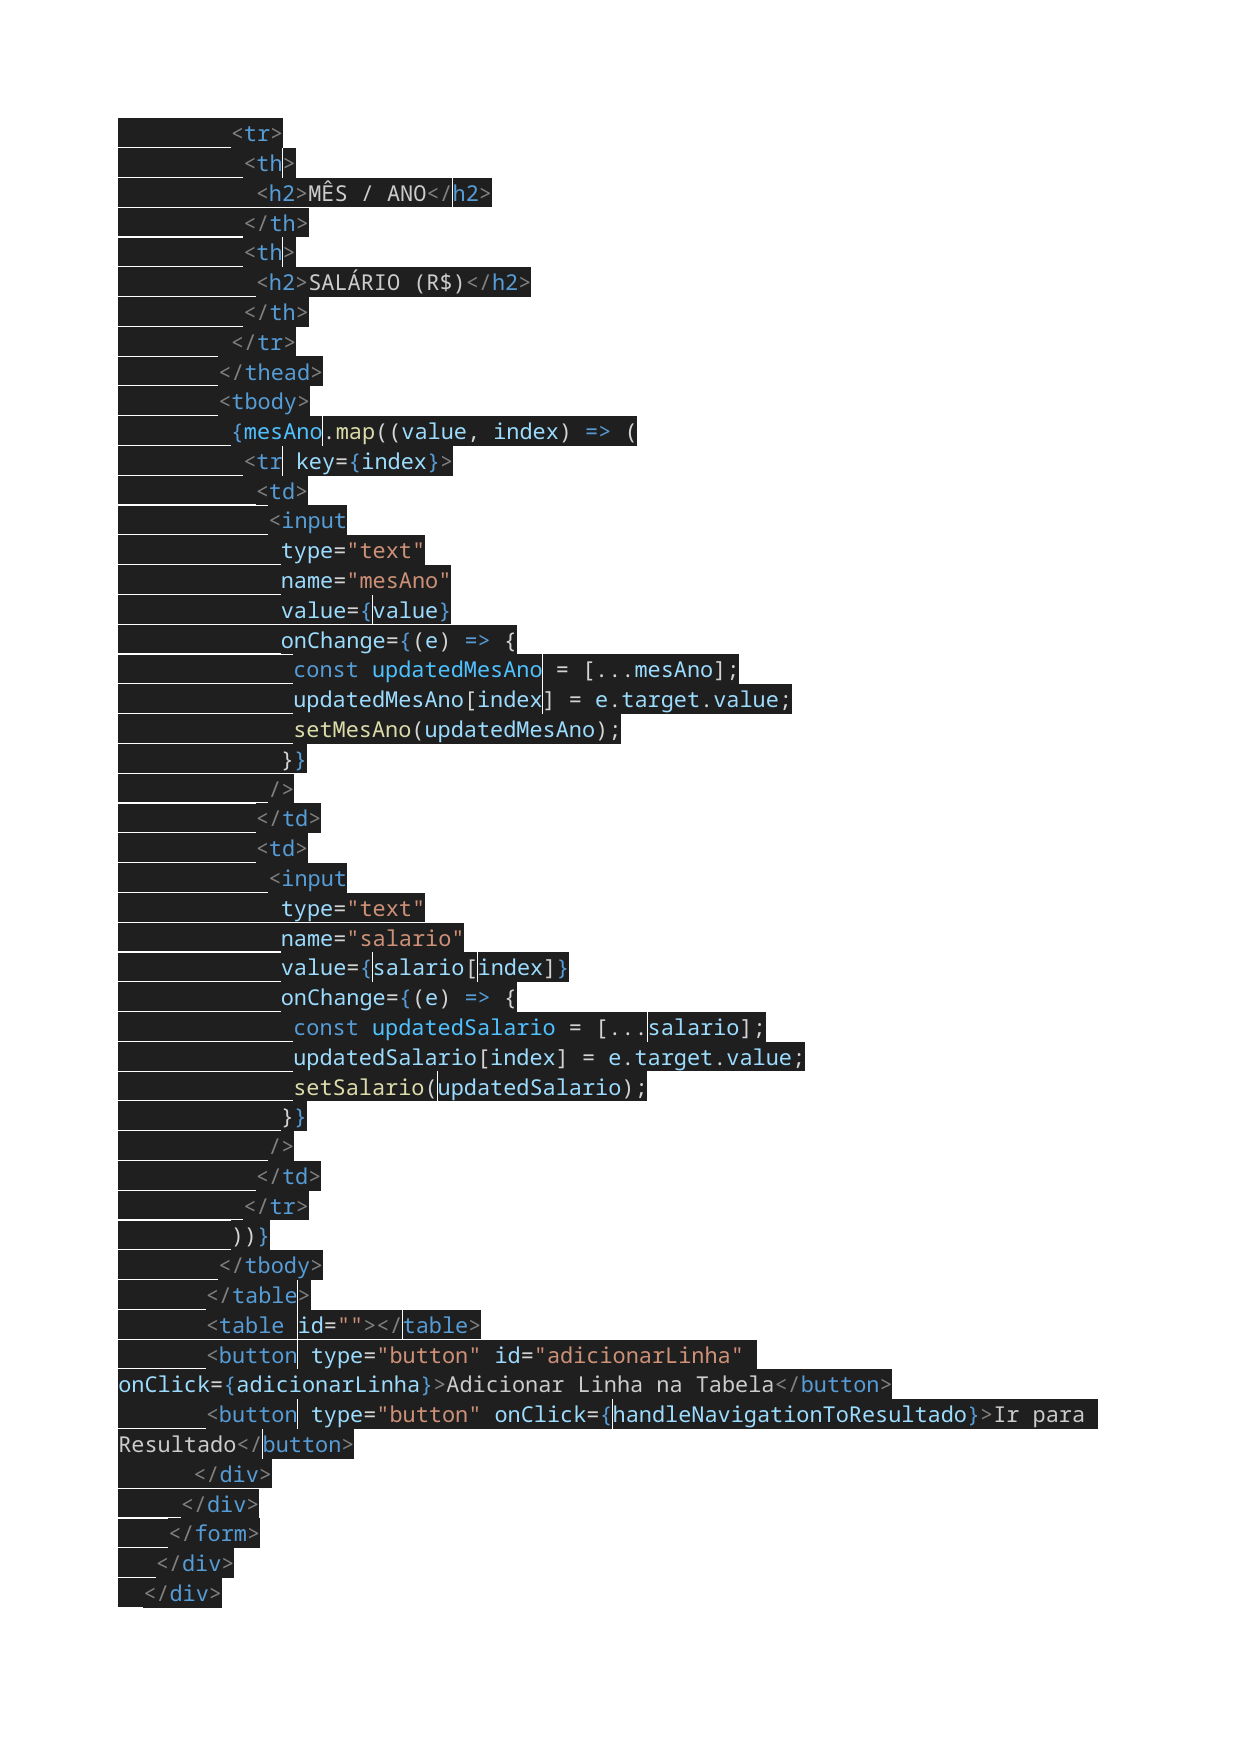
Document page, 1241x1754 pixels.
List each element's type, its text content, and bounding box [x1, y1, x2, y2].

text <tr key={index}> [118, 446, 1122, 476]
text </div> [118, 1459, 1122, 1488]
text <td> [118, 833, 1122, 863]
text <button type="button" id="adicionarLinha" onClick={adicionarLinha}>Adicionar Linha na Tabela</button> [118, 1339, 1122, 1399]
text setMesAno(updatedMesAno); [118, 714, 1122, 744]
text <h2>SALÁRIO (R$)</h2> [118, 267, 1122, 297]
text type="text" [118, 535, 1122, 565]
text <td> [118, 476, 1122, 505]
text </tr> [118, 327, 1122, 356]
text </table> [118, 1280, 1122, 1310]
text name="mesAno" [118, 565, 1122, 595]
text <th> [118, 148, 1122, 178]
text <button type="button" onClick={handleNavigationToResultado}>Ir para Resultado</button> [118, 1399, 1122, 1459]
text onChange={(e) => { [118, 624, 1122, 654]
text <input [118, 863, 1122, 893]
text <input [118, 505, 1122, 535]
text </th> [118, 207, 1122, 237]
text type="text" [118, 893, 1122, 922]
text </div> [118, 1548, 1122, 1578]
text <tr> [118, 118, 1122, 148]
text updatedSalario[index] = e.target.value; [118, 1042, 1122, 1071]
text </thead> [118, 356, 1122, 386]
text value={salario[index]} [118, 952, 1122, 982]
text </tr> [118, 1191, 1122, 1220]
text <tbody> [118, 386, 1122, 416]
text </td> [118, 803, 1122, 833]
text </form> [118, 1518, 1122, 1548]
text /> [118, 1131, 1122, 1161]
text onChange={(e) => { [118, 982, 1122, 1012]
text </tbody> [118, 1250, 1122, 1280]
text </div> [118, 1488, 1122, 1518]
text <th> [118, 237, 1122, 267]
text </div> [118, 1578, 1122, 1608]
text <table id=""></table> [118, 1310, 1122, 1339]
text /> [118, 773, 1122, 803]
text }} [118, 744, 1122, 773]
text const updatedSalario = [...salario]; [118, 1012, 1122, 1042]
text }} [118, 1101, 1122, 1131]
text <h2>MÊS / ANO</h2> [118, 178, 1122, 207]
text setSalario(updatedSalario); [118, 1071, 1122, 1101]
text const updatedMesAno = [...mesAno]; [118, 654, 1122, 684]
text ))} [118, 1220, 1122, 1250]
text name="salario" [118, 922, 1122, 952]
text </th> [118, 297, 1122, 327]
text {mesAno.map((value, index) => ( [118, 416, 1122, 446]
text updatedMesAno[index] = e.target.value; [118, 684, 1122, 714]
text </td> [118, 1161, 1122, 1191]
text value={value} [118, 595, 1122, 624]
